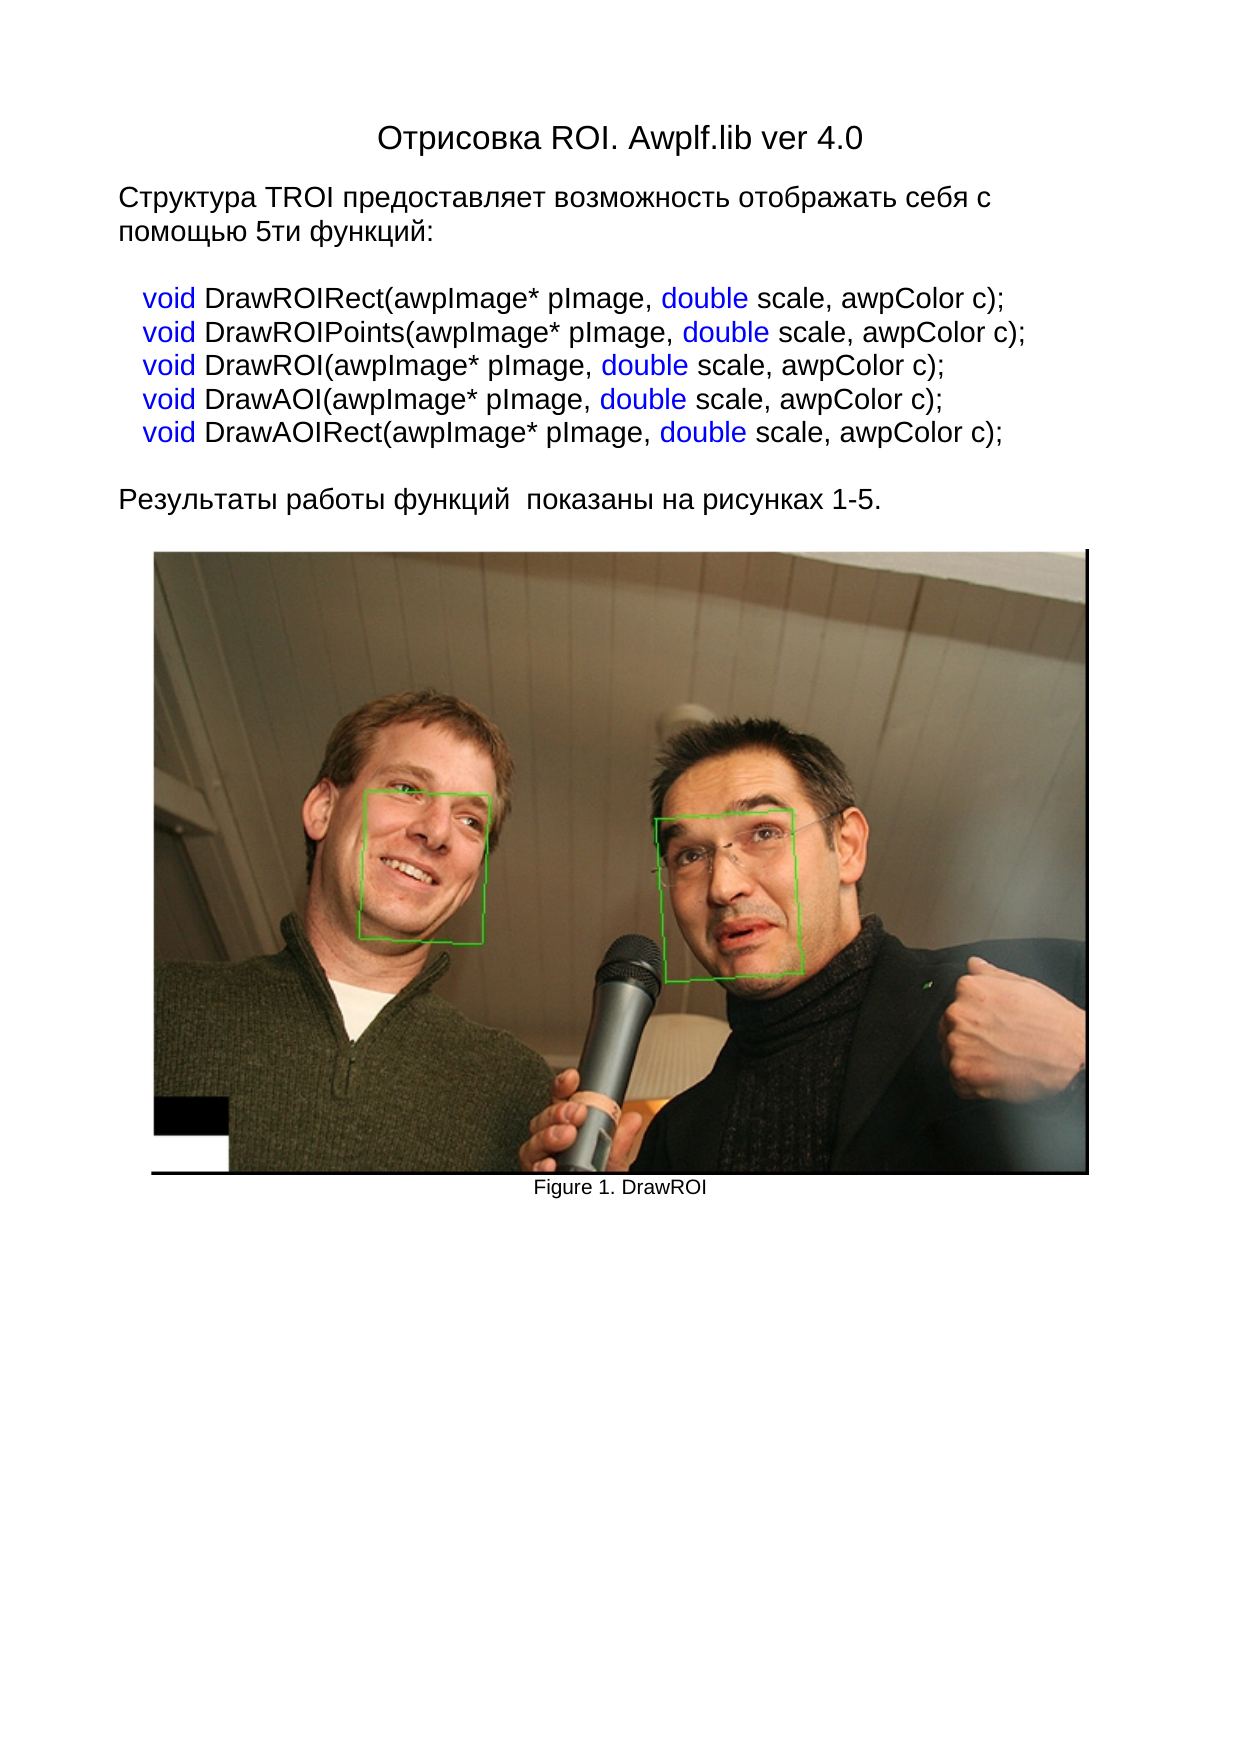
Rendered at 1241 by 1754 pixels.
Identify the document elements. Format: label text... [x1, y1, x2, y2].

text void DrawROIRect(awpImage* pImage, double scale, awpColor c); [118, 281, 1122, 315]
text void DrawROI(awpImage* pImage, double scale, awpColor c); [118, 348, 1122, 382]
text Структура TROI предоставляет возможность отображать себя с помощью 5ти функций: [118, 181, 1122, 248]
text Результаты работы функций показаны на рисунках 1-5. [118, 482, 1122, 516]
text Отрисовка ROI. Awplf.lib ver 4.0 [118, 118, 1122, 157]
text Figure 1. DrawROI [118, 717, 1122, 1198]
text void DrawAOI(awpImage* pImage, double scale, awpColor c); [118, 382, 1122, 415]
text void DrawAOIRect(awpImage* pImage, double scale, awpColor c); [118, 415, 1122, 449]
picture [151, 549, 1089, 1175]
text void DrawROIPoints(awpImage* pImage, double scale, awpColor c); [118, 315, 1122, 348]
